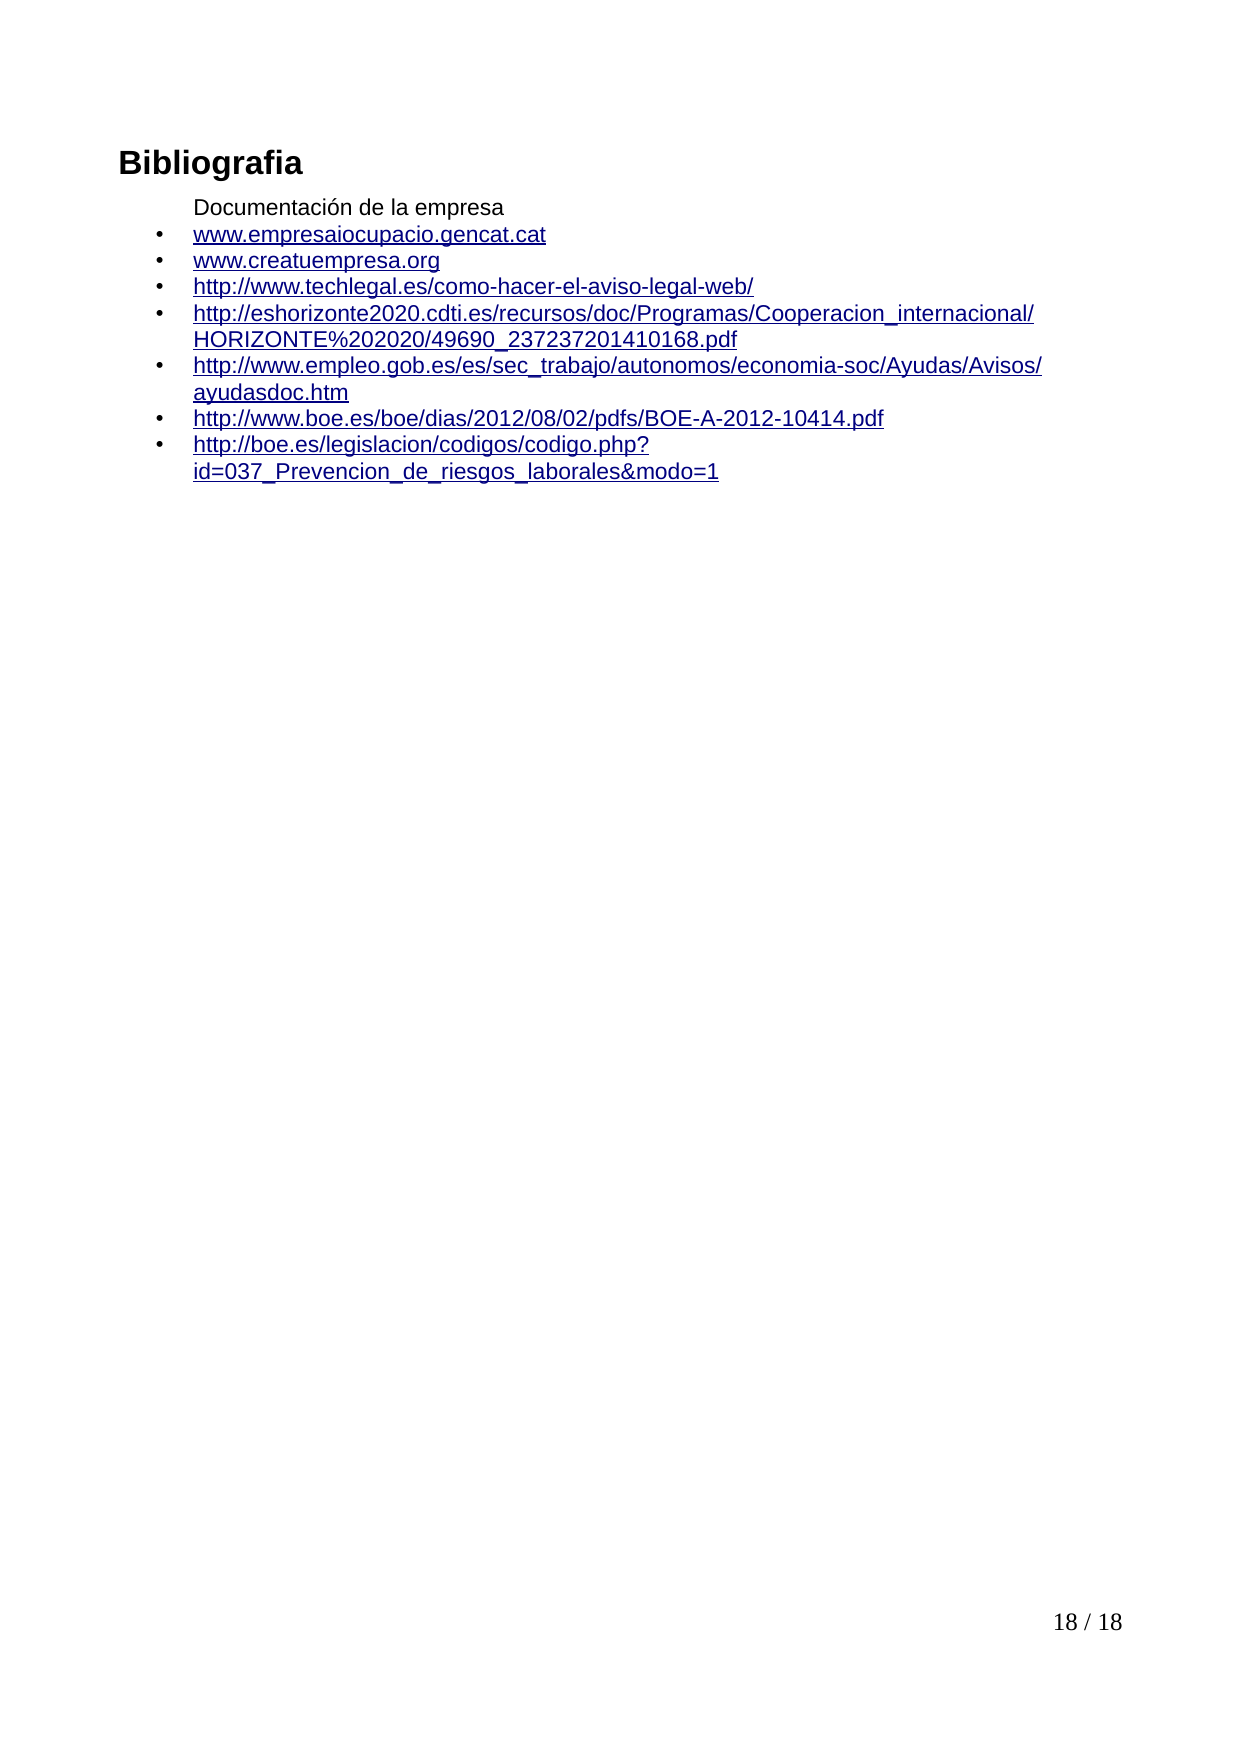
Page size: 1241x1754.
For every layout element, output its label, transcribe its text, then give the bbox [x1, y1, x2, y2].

list http://eshorizonte2020.cdti.es/recursos/doc/Programas/Cooperacion_internacional/HORIZONTE%202020/49690_237237201410168.pdf [156, 300, 1122, 352]
list http://boe.es/legislacion/codigos/codigo.php?id=037_Prevencion_de_riesgos_laborales&modo=1 [156, 431, 1122, 484]
list Documentación de la empresa [156, 194, 1122, 221]
list www.creatuempresa.org [156, 247, 1122, 273]
list http://www.boe.es/boe/dias/2012/08/02/pdfs/BOE-A-2012-10414.pdf [156, 405, 1122, 431]
list http://www.empleo.gob.es/es/sec_trabajo/autonomos/economia-soc/Ayudas/Avisos/ayudasdoc.htm [156, 352, 1122, 405]
subtitle Bibliografia [118, 143, 1122, 182]
list www.empresaiocupacio.gencat.cat [156, 221, 1122, 247]
list http://www.techlegal.es/como-hacer-el-aviso-legal-web/ [156, 273, 1122, 300]
